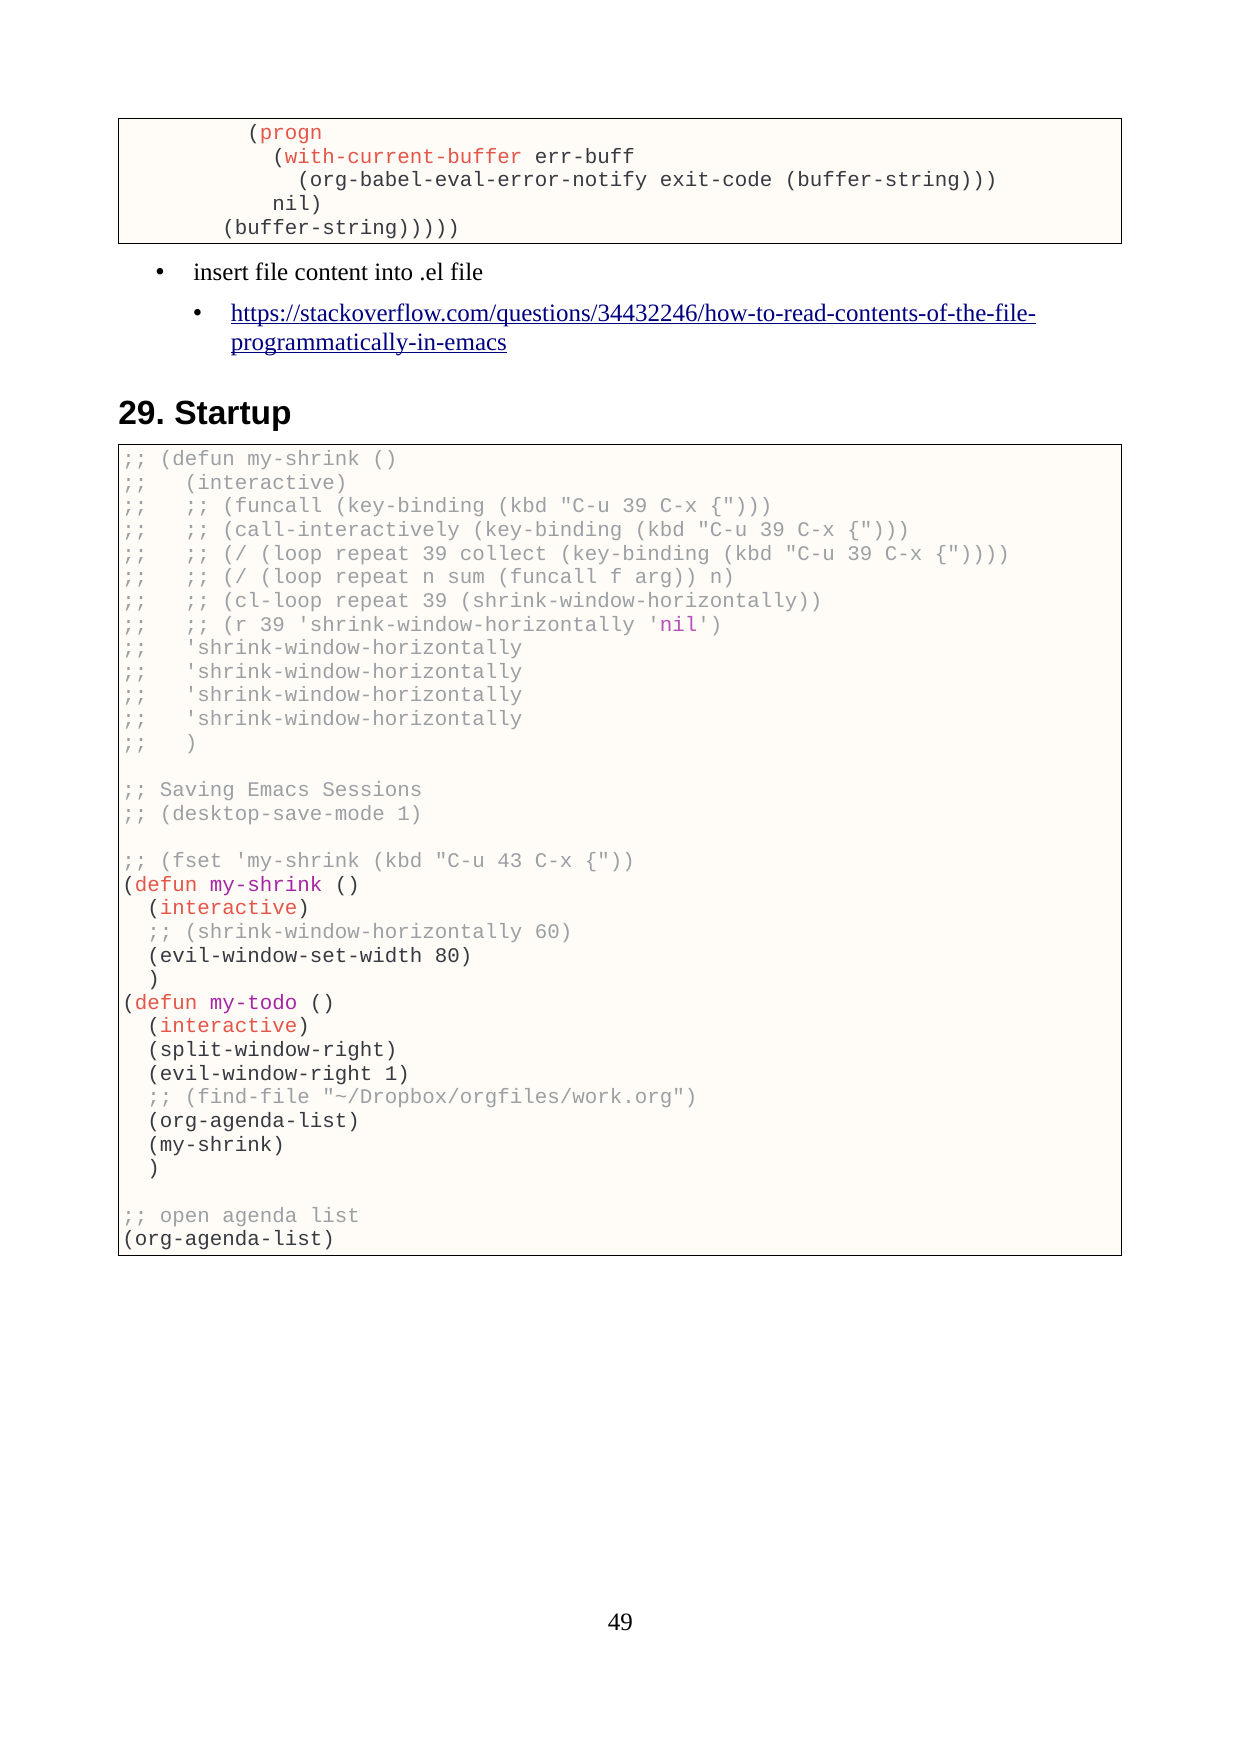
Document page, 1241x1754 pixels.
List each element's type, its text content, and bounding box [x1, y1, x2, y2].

text ;; (shrink-window-horizontally 60) [119, 917, 1121, 941]
list insert file content into .el file [156, 257, 1122, 285]
text (split-window-right) [119, 1035, 1121, 1059]
text ;; ;; (funcall (key-binding (kbd "C-u 39 C-x {"))) [119, 491, 1121, 515]
text (defun my-shrink () [119, 870, 1121, 893]
text ;; ) [119, 728, 1121, 751]
text ;; (desktop-save-mode 1) [119, 799, 1121, 822]
text (my-shrink) [119, 1130, 1121, 1153]
text ;; 'shrink-window-horizontally [119, 681, 1121, 704]
subtitle Startup [118, 393, 1122, 432]
text ;; 'shrink-window-horizontally [119, 657, 1121, 681]
text (with-current-buffer err-buff [119, 142, 1121, 165]
text ;; 'shrink-window-horizontally [119, 704, 1121, 728]
text ;; Saving Emacs Sessions [119, 775, 1121, 799]
text (org-agenda-list) [119, 1106, 1121, 1130]
text (buffer-string))))) [119, 213, 1121, 243]
text ;; ;; (cl-loop repeat 39 (shrink-window-horizontally)) [119, 586, 1121, 609]
text ;; ;; (r 39 'shrink-window-horizontally 'nil') [119, 609, 1121, 633]
text (evil-window-set-width 80) [119, 941, 1121, 964]
text ) [119, 1153, 1121, 1177]
text (org-agenda-list) [119, 1224, 1121, 1255]
text nil) [119, 189, 1121, 213]
text ;; (find-file "~/Dropbox/orgfiles/work.org") [119, 1082, 1121, 1106]
text (defun my-todo () [119, 988, 1121, 1012]
list https://stackoverflow.com/questions/34432246/how-to-read-contents-of-the-file-programmatically-in-emacs [193, 298, 1122, 355]
text ;; open agenda list [119, 1201, 1121, 1224]
text (interactive) [119, 1012, 1121, 1035]
text ;; (fset 'my-shrink (kbd "C-u 43 C-x {")) [119, 846, 1121, 870]
text ;; (defun my-shrink () [119, 445, 1121, 468]
text (org-babel-eval-error-notify exit-code (buffer-string))) [119, 165, 1121, 189]
text ) [119, 964, 1121, 988]
text (interactive) [119, 893, 1121, 917]
text (progn [119, 119, 1121, 142]
text ;; (interactive) [119, 468, 1121, 491]
text (evil-window-right 1) [119, 1059, 1121, 1082]
text ;; ;; (/ (loop repeat n sum (funcall f arg)) n) [119, 562, 1121, 586]
text ;; ;; (/ (loop repeat 39 collect (key-binding (kbd "C-u 39 C-x {")))) [119, 539, 1121, 562]
text ;; 'shrink-window-horizontally [119, 633, 1121, 657]
text ;; ;; (call-interactively (key-binding (kbd "C-u 39 C-x {"))) [119, 515, 1121, 539]
